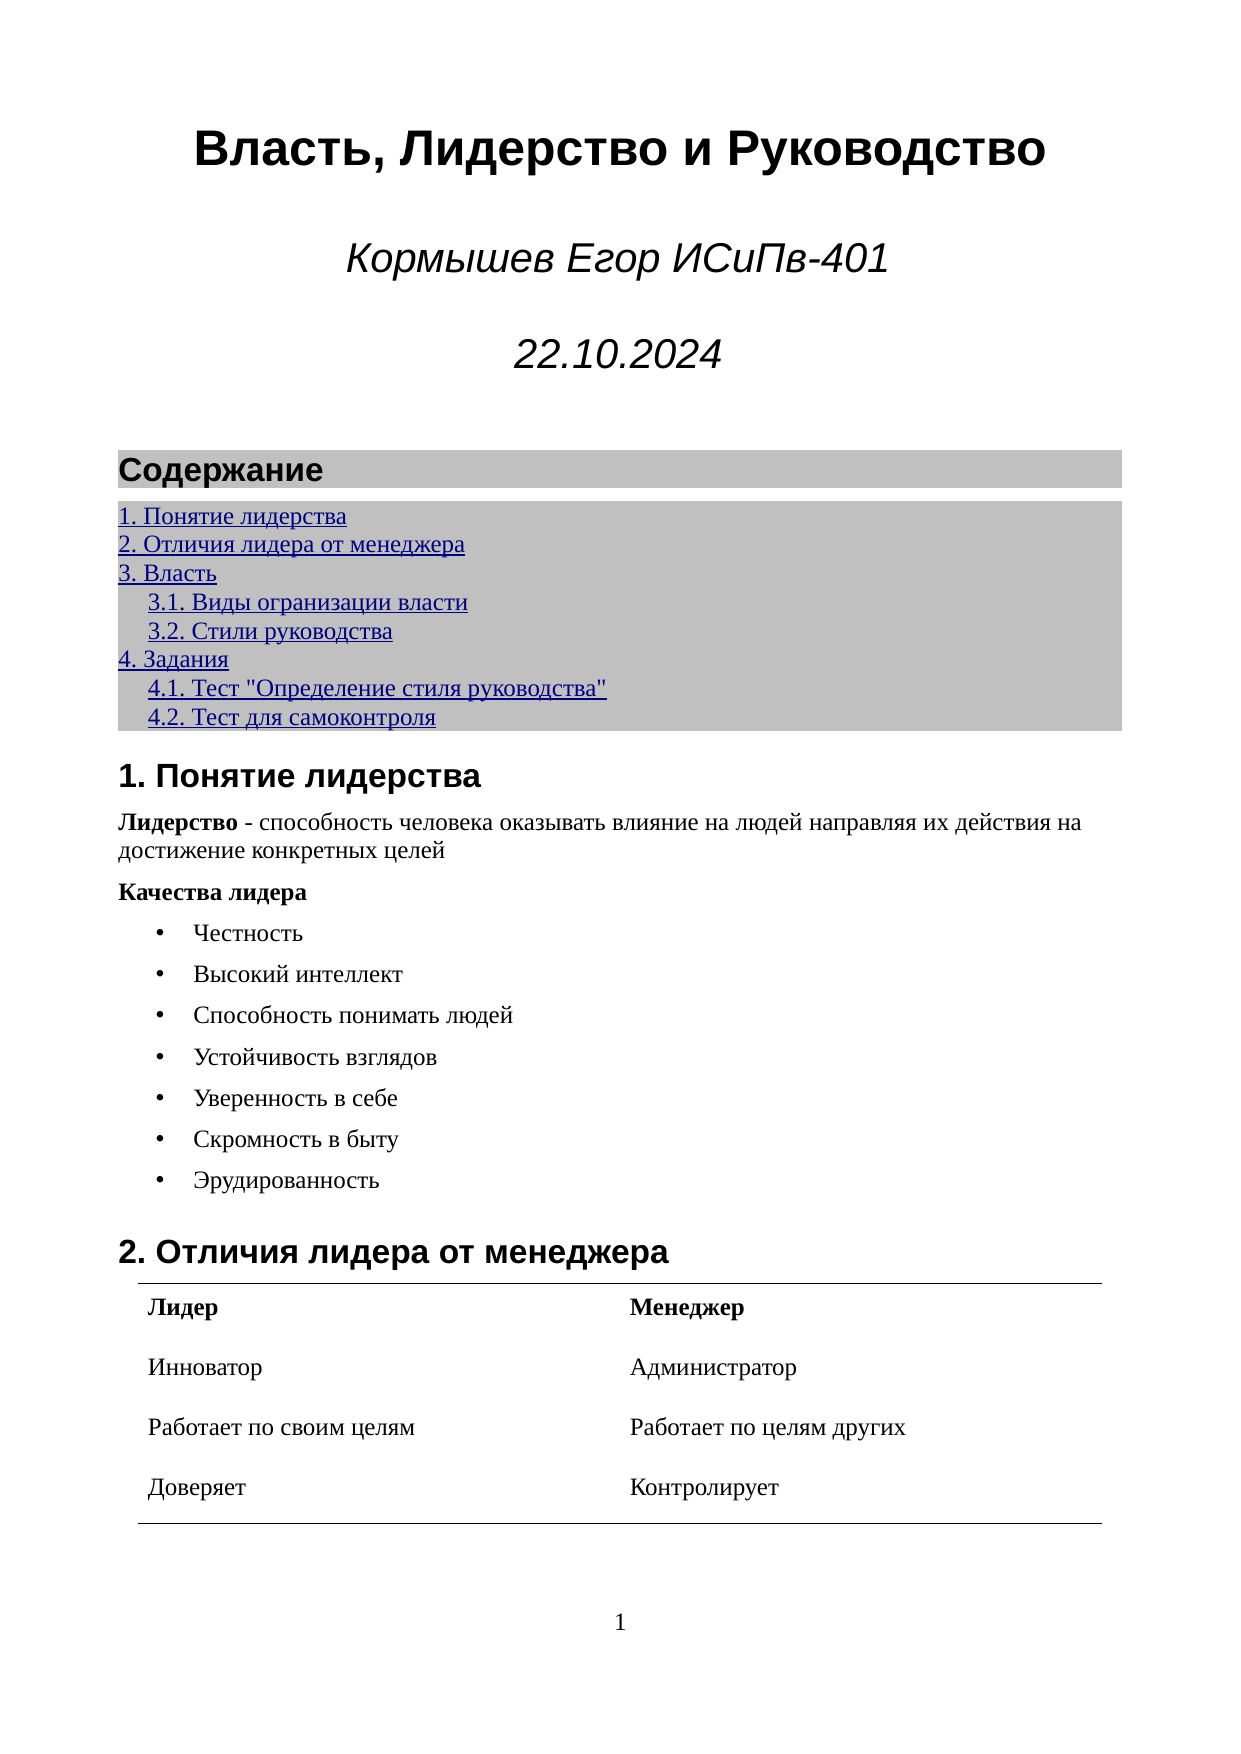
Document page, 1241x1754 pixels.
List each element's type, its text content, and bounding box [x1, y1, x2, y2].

list Скромность в быту [156, 1124, 1122, 1153]
table_cell Работает по целям других [620, 1403, 1102, 1463]
text Лидерство - способность человека оказывать влияние на людей направляя их действия на достижение конкретных целей [118, 807, 1122, 864]
table_header Менеджер [620, 1284, 1102, 1343]
list Уверенность в себе [156, 1083, 1122, 1112]
table_cell Работает по своим целям [138, 1403, 620, 1463]
table_cell Контролирует [620, 1463, 1102, 1523]
text 3.1. Виды огранизации власти [148, 587, 1122, 616]
subtitle Отличия лидера от менеджера [118, 1232, 1122, 1271]
table_cell Инноватор [138, 1343, 620, 1403]
list Честность [156, 918, 1122, 947]
table_cell Администратор [620, 1343, 1102, 1403]
text 3. Власть [118, 558, 1122, 587]
text 1. Понятие лидерства [118, 501, 1122, 529]
text 4.2. Тест для самоконтроля [148, 702, 1122, 731]
subtitle Понятие лидерства [118, 756, 1122, 794]
text 4. Задания [118, 644, 1122, 673]
text 4.1. Тест "Определение стиля руководства" [148, 673, 1122, 702]
list Эрудированность [156, 1166, 1122, 1194]
text 2. Отличия лидера от менеджера [118, 529, 1122, 558]
subtitle Кормышев Егор ИСиПв-401 [118, 233, 1122, 281]
table_cell Доверяет [138, 1463, 620, 1523]
subtitle 22.10.2024 [118, 329, 1122, 377]
list Высокий интеллект [156, 959, 1122, 988]
title Власть, Лидерство и Руководство [118, 118, 1122, 176]
subtitle Содержание [118, 450, 1122, 488]
text 3.2. Стили руководства [148, 616, 1122, 644]
text Качества лидера [118, 877, 1122, 906]
table_header Лидер [138, 1284, 620, 1343]
list Устойчивость взглядов [156, 1042, 1122, 1071]
list Способность понимать людей [156, 1001, 1122, 1029]
